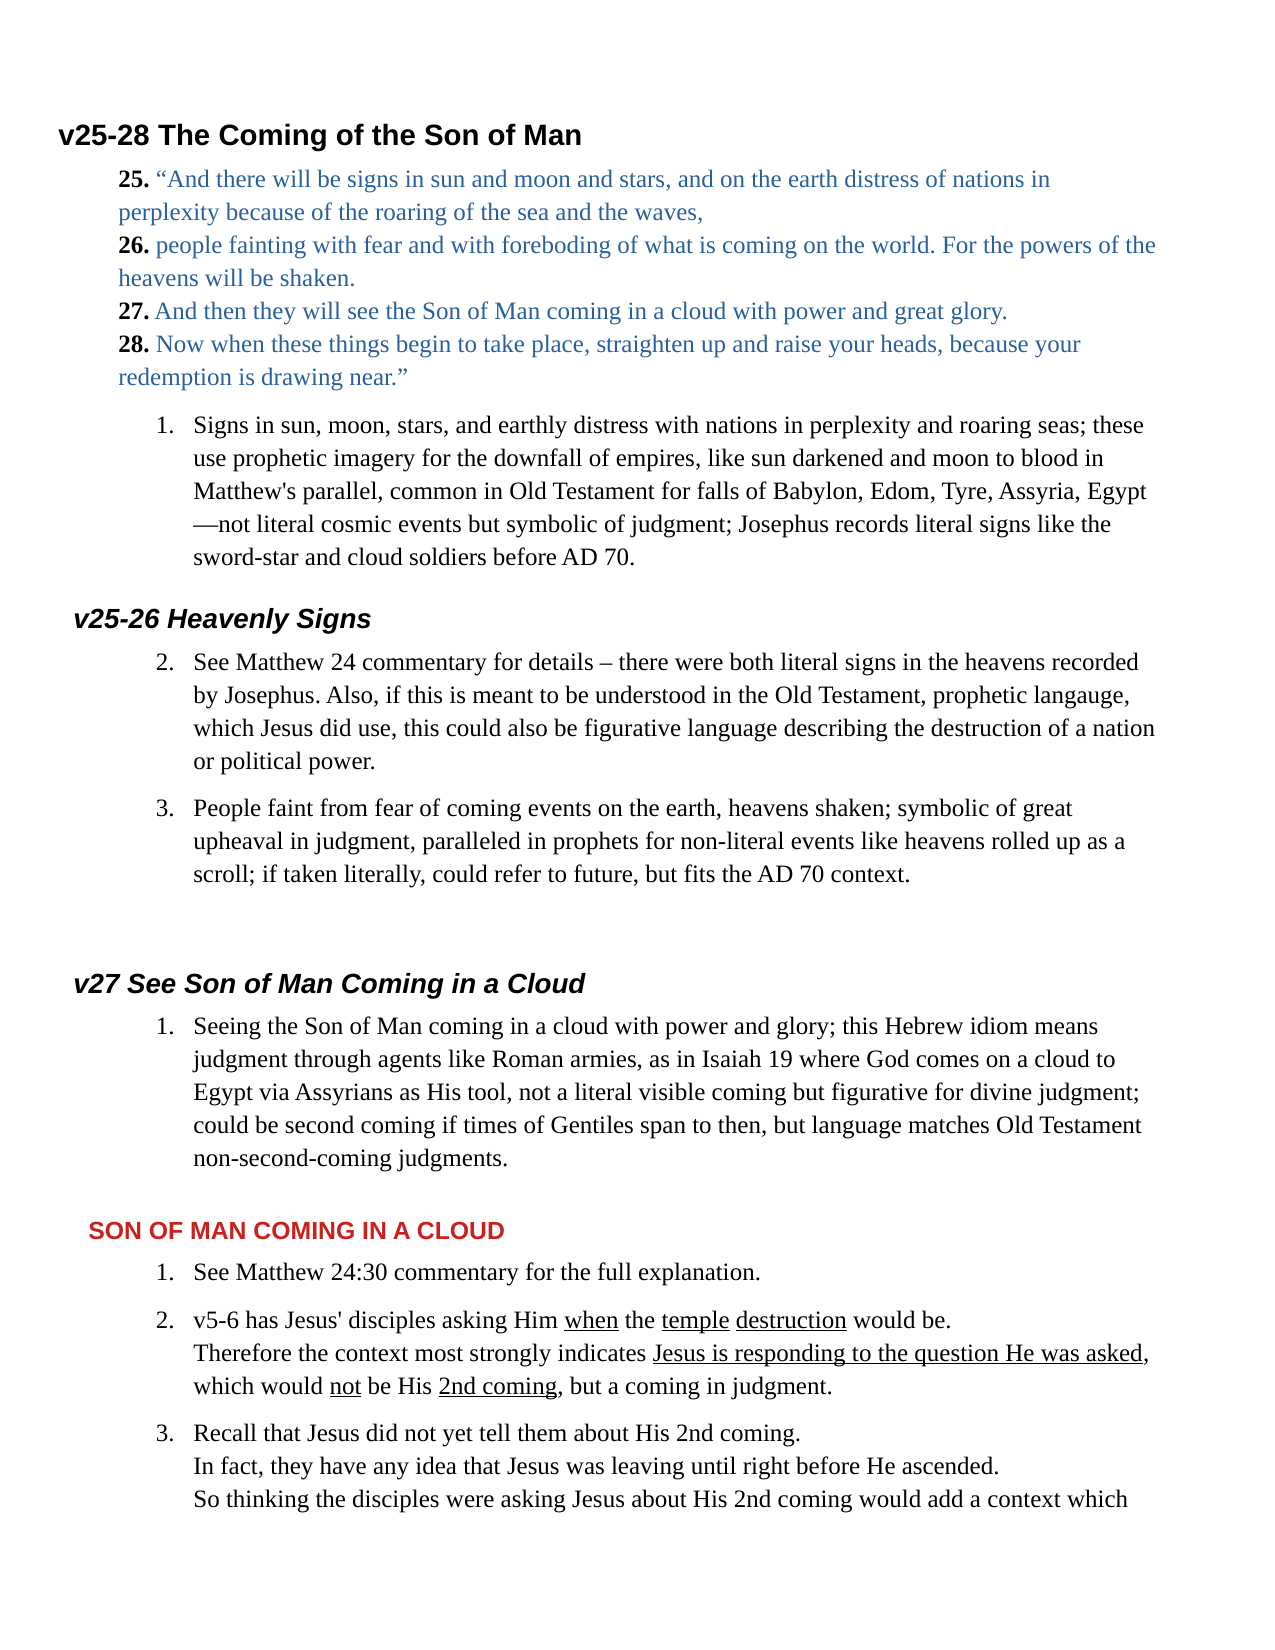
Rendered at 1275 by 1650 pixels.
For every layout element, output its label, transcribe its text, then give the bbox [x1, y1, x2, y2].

list See Matthew 24:30 commentary for the full explanation. [156, 1257, 1157, 1286]
list People faint from fear of coming events on the earth, heavens shaken; symbolic of great upheaval in judgment, paralleled in prophets for non-literal events like heavens rolled up as a scroll; if taken literally, could refer to future, but fits the AD 70 context. [156, 793, 1157, 888]
list Signs in sun, moon, stars, and earthly distress with nations in perplexity and roaring seas; these use prophetic imagery for the downfall of empires, like sun darkened and moon to blood in Matthew's parallel, common in Old Testament for falls of Babylon, Edom, Tyre, Assyria, Egypt—not literal cosmic events but symbolic of judgment; Josephus records literal signs like the sword-star and cloud soldiers before AD 70. [156, 410, 1157, 571]
subtitle SON OF MAN COMING IN A CLOUD [88, 1216, 1157, 1245]
subtitle v27 See Son of Man Coming in a Cloud [73, 967, 1157, 999]
list Recall that Jesus did not yet tell them about His 2nd coming. In fact, they have any idea that Jesus was leaving until right before He ascended. So thinking the disciples were asking Jesus about His 2nd coming would add a context which [156, 1418, 1157, 1513]
list Seeing the Son of Man coming in a cloud with power and glory; this Hebrew idiom means judgment through agents like Roman armies, as in Isaiah 19 where God comes on a cloud to Egypt via Assyrians as His tool, not a literal visible coming but figurative for divine judgment; could be second coming if times of Gentiles span to then, but language matches Old Testament non-second-coming judgments. [156, 1011, 1157, 1172]
subtitle v25-26 Heavenly Signs [73, 602, 1157, 634]
list See Matthew 24 commentary for details – there were both literal signs in the heavens recorded by Josephus. Also, if this is meant to be understood in the Old Testament, prophetic langauge, which Jesus did use, this could also be figurative language describing the destruction of a nation or political power. [156, 647, 1157, 774]
text 25. “And there will be signs in sun and moon and stars, and on the earth distress of nations in perplexity because of the roaring of the sea and the waves, 26. people fainting with fear and with foreboding of what is coming on the world. For the powers of the heavens will be shaken. 27. And then they will see the Son of Man coming in a cloud with power and great glory. 28. Now when these things begin to take place, straighten up and raise your heads, because your redemption is drawing near.” [118, 164, 1157, 391]
subtitle v25-28 The Coming of the Son of Man [58, 118, 1157, 152]
list v5-6 has Jesus' disciples asking Him when the temple destruction would be. Therefore the context most strongly indicates Jesus is responding to the question He was asked, which would not be His 2nd coming, but a coming in judgment. [156, 1305, 1157, 1399]
